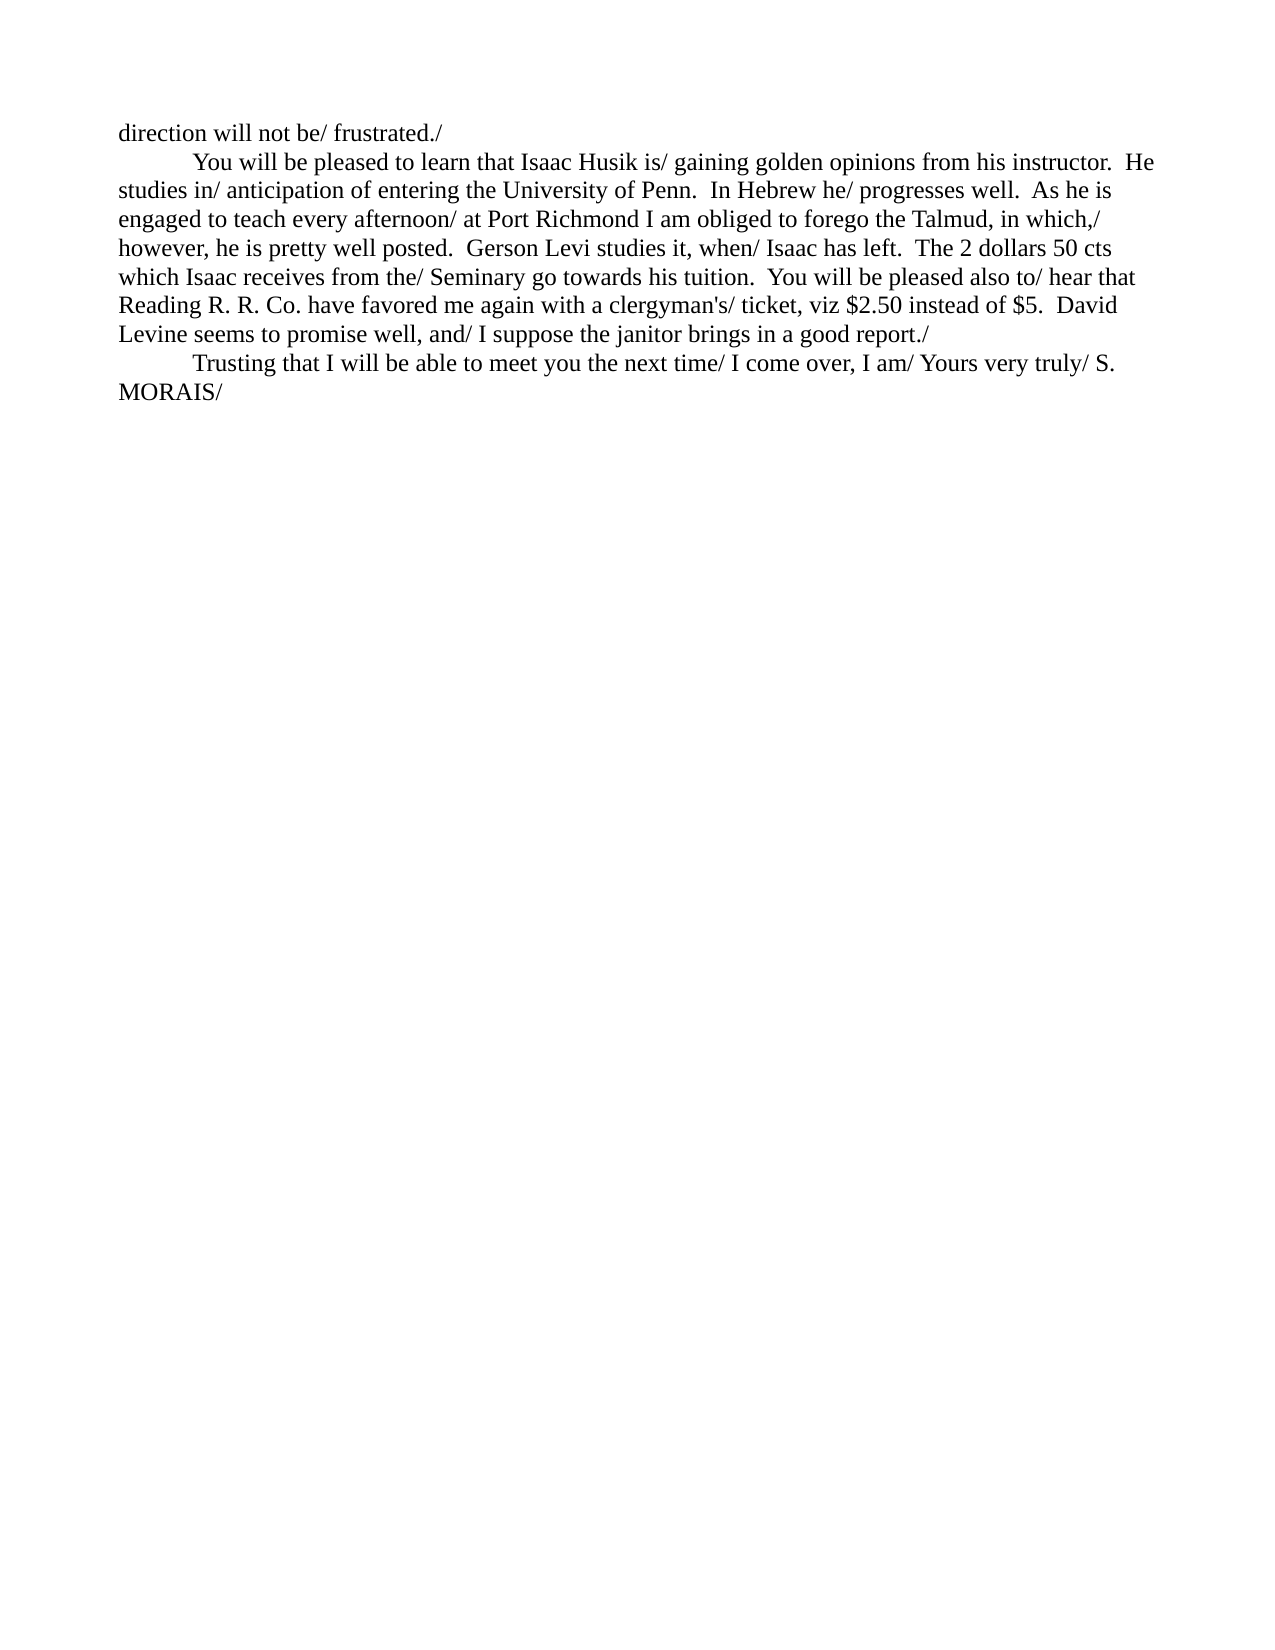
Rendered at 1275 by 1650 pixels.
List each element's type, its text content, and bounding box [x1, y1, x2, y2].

text Trusting that I will be able to meet you the next time/ I come over, I am/ Yours very truly/ S. MORAIS/ [118, 348, 1157, 406]
text direction will not be/ frustrated./ [118, 118, 1157, 147]
text You will be pleased to learn that Isaac Husik is/ gaining golden opinions from his instructor. He studies in/ anticipation of entering the University of Penn. In Hebrew he/ progresses well. As he is engaged to teach every afternoon/ at Port Richmond I am obliged to forego the Talmud, in which,/ however, he is pretty well posted. Gerson Levi studies it, when/ Isaac has left. The 2 dollars 50 cts which Isaac receives from the/ Seminary go towards his tuition. You will be pleased also to/ hear that Reading R. R. Co. have favored me again with a clergyman's/ ticket, viz $2.50 instead of $5. David Levine seems to promise well, and/ I suppose the janitor brings in a good report./ [118, 147, 1157, 348]
